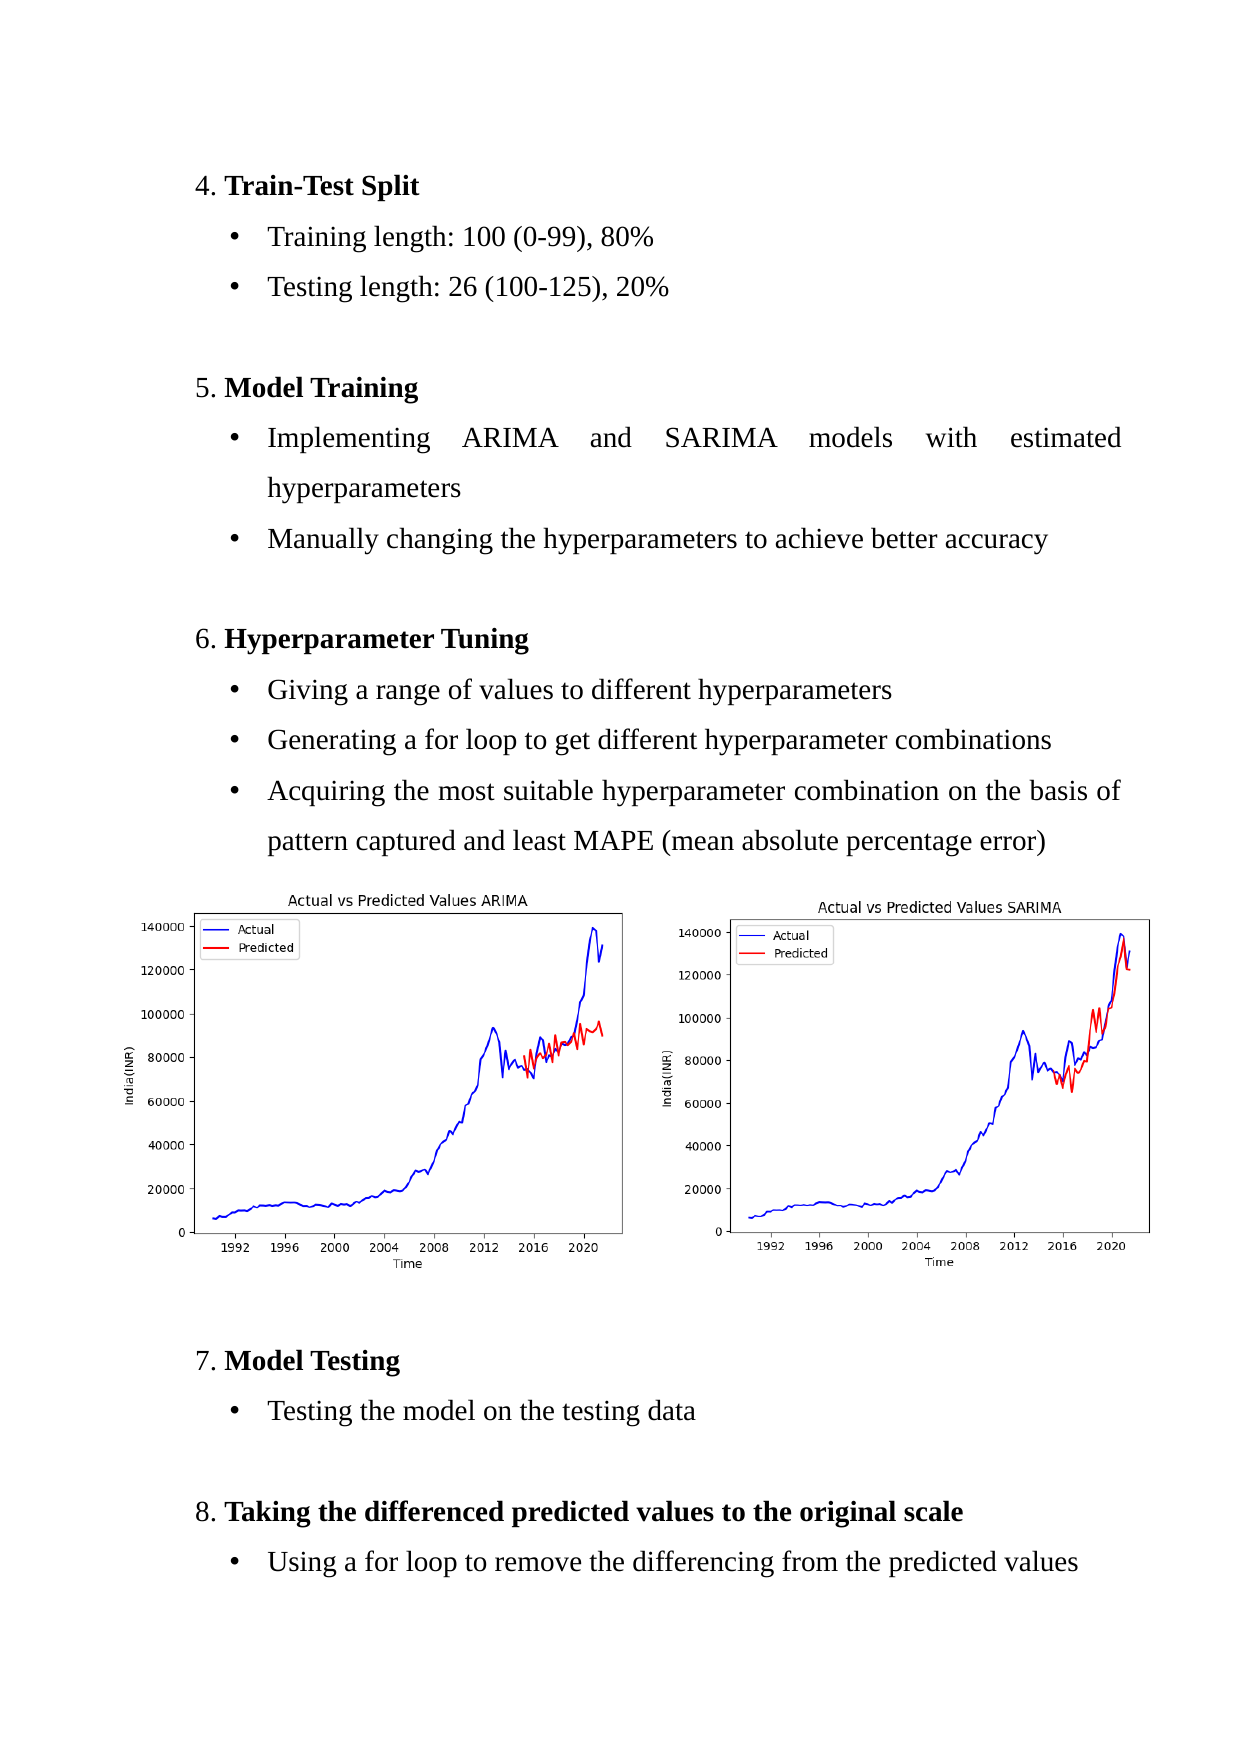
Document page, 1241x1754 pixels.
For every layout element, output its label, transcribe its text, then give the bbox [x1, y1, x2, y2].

text 6. Hyperparameter Tuning [118, 622, 1122, 655]
text 5. Model Training [118, 370, 1122, 403]
list Acquiring the most suitable hyperparameter combination on the basis of pattern captured and least MAPE (mean absolute percentage error) [229, 773, 1122, 857]
list Testing the model on the testing data [229, 1393, 1122, 1427]
picture [114, 886, 629, 1279]
list Training length: 100 (0-99), 80% [229, 219, 1122, 252]
picture [652, 892, 1156, 1277]
list Testing length: 26 (100-125), 20% [229, 269, 1122, 303]
list Generating a for loop to get different hyperparameter combinations [229, 722, 1122, 756]
list Giving a range of values to different hyperparameters [229, 672, 1122, 706]
list Implementing ARIMA and SARIMA models with estimated hyperparameters [229, 420, 1122, 504]
list Manually changing the hyperparameters to achieve better accuracy [229, 521, 1122, 554]
text 8. Taking the differenced predicted values to the original scale [118, 1494, 1122, 1528]
text 7. Model Testing [118, 1343, 1122, 1377]
text 4. Train-Test Split [118, 168, 1122, 202]
list Using a for loop to remove the differencing from the predicted values [229, 1544, 1122, 1578]
